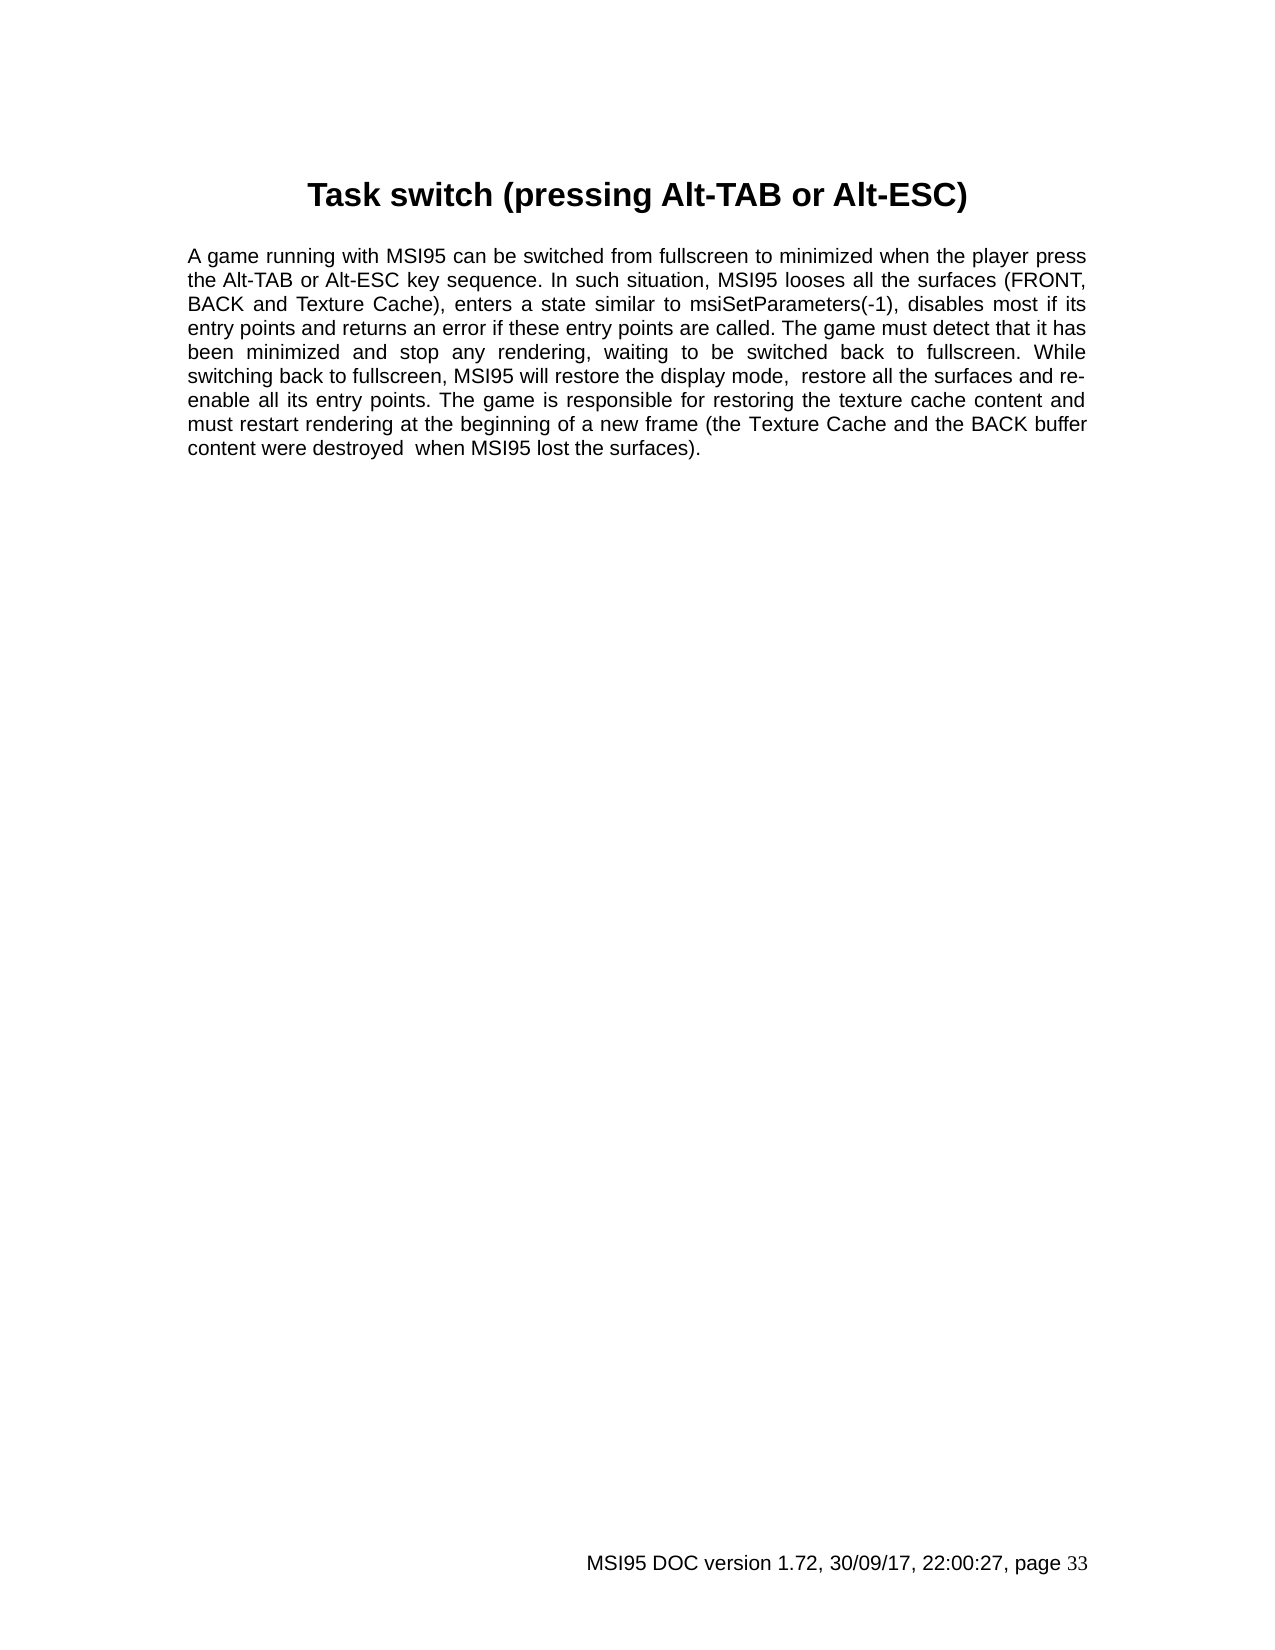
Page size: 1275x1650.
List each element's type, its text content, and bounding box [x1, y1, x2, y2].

subtitle Task switch (pressing Alt-TAB or Alt-ESC) [187, 175, 1087, 213]
text A game running with MSI95 can be switched from fullscreen to minimized when the player press the Alt-TAB or Alt-ESC key sequence. In such situation, MSI95 looses all the surfaces (FRONT, BACK and Texture Cache), enters a state similar to msiSetParameters(-1), disables most if its entry points and returns an error if these entry points are called. The game must detect that it has been minimized and stop any rendering, waiting to be switched back to fullscreen. While switching back to fullscreen, MSI95 will restore the display mode, restore all the surfaces and re-enable all its entry points. The game is responsible for restoring the texture cache content and must restart rendering at the beginning of a new frame (the texture Cache and the BACK buffer content were destroyed when MSI95 lost the surfaces). [187, 244, 1087, 459]
